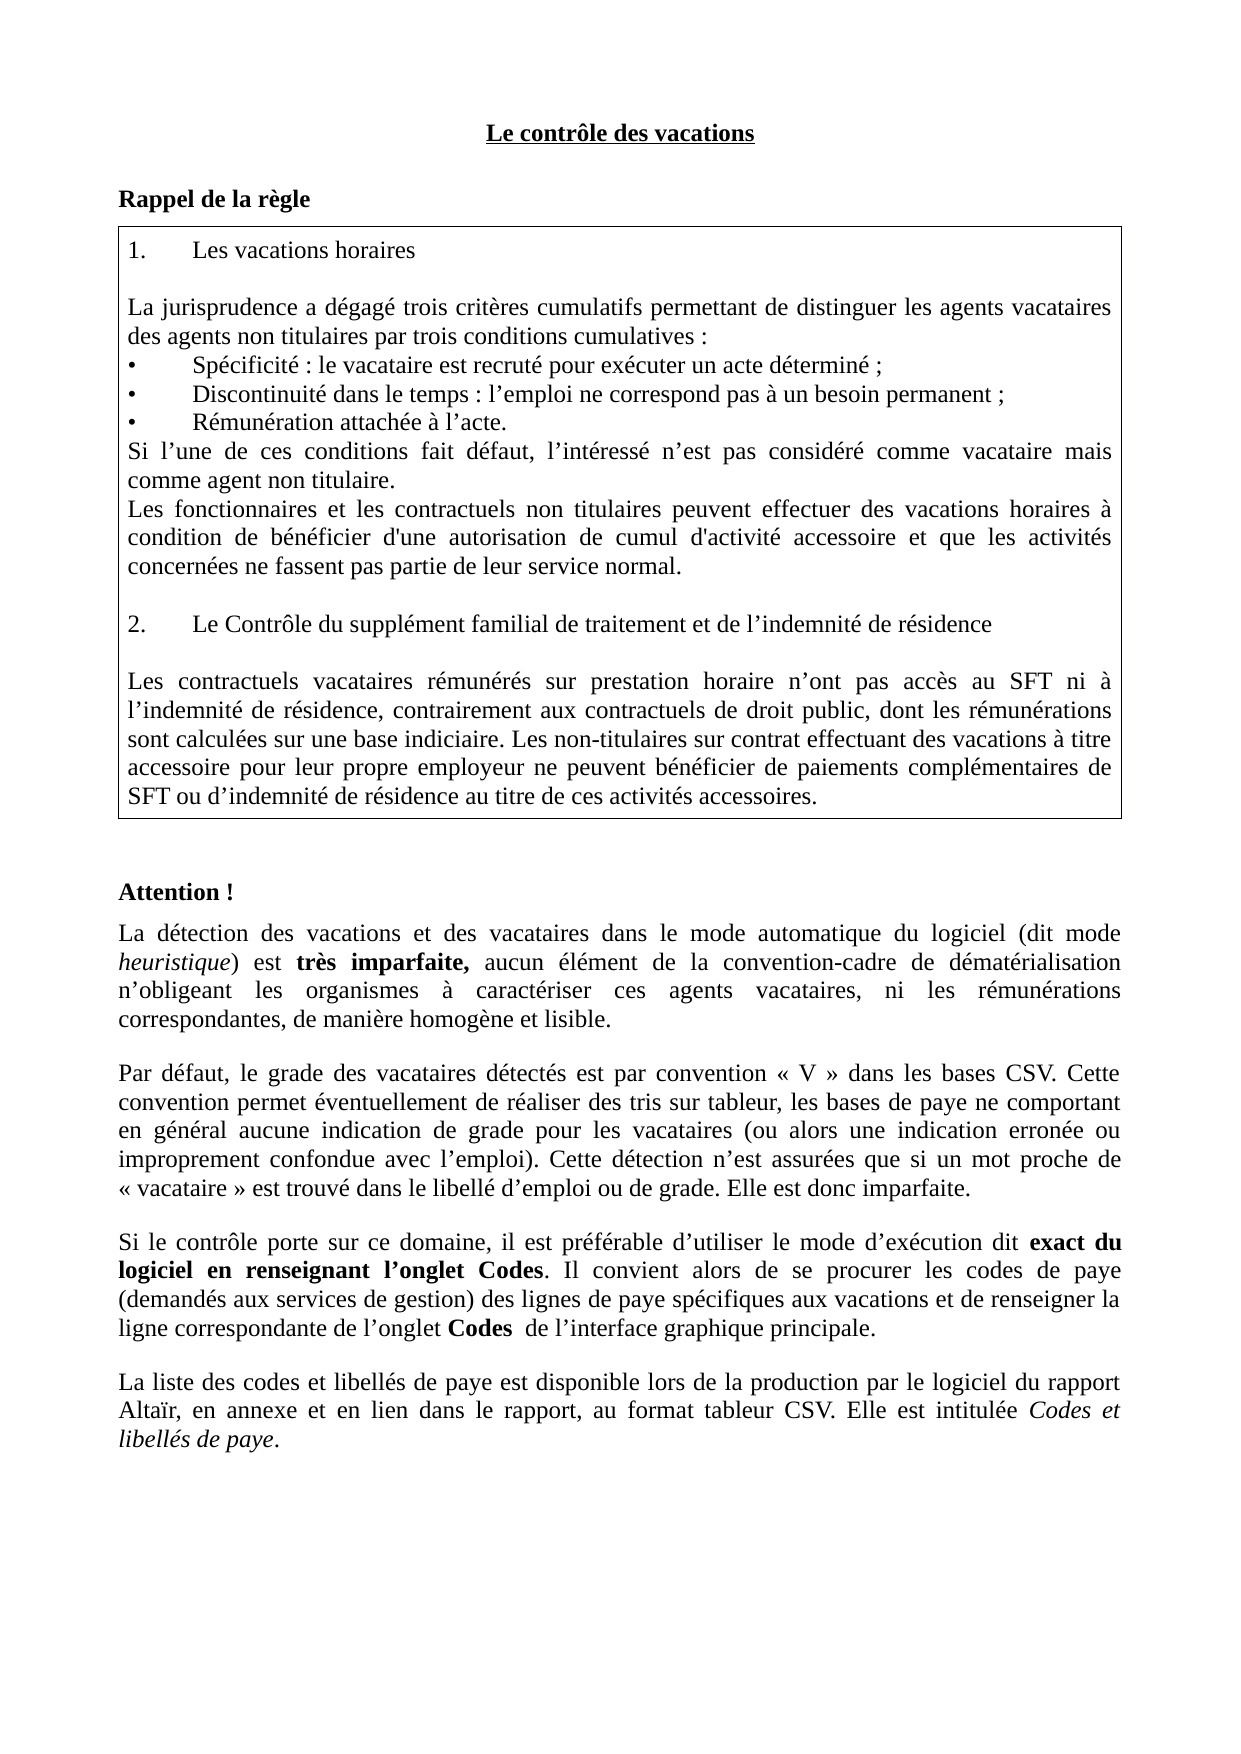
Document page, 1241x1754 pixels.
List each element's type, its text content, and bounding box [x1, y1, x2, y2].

text 1. Les vacations horaires [119, 227, 1121, 264]
text Attention ! [118, 877, 1122, 906]
text • Spécificité : le vacataire est recruté pour exécuter un acte déterminé ; [119, 341, 1121, 369]
text Les fonctionnaires et les contractuels non titulaires peuvent effectuer des vacations horaires à condition de bénéficier d'une autorisation de cumul d'activité accessoire et que les activités concernées ne fassent pas partie de leur service normal. [119, 484, 1121, 580]
list Par défaut, le grade des vacataires détectés est par convention « V » dans les bases CSV. Cette convention permet éventuellement de réaliser des tris sur tableur, les bases de paye ne comportant en général aucune indication de grade pour les vacataires (ou alors une indication erronée ou improprement confondue avec l’emploi). Cette détection n’est assurées que si un mot proche de « vacataire » est trouvé dans le libellé d’emploi ou de grade. Elle est donc imparfaite. [80, 1058, 1122, 1202]
text Les contractuels vacataires rémunérés sur prestation horaire n’ont pas accès au SFT ni à l’indemnité de résidence, contrairement aux contractuels de droit public, dont les rémunérations sont calculées sur une base indiciaire. Les non-titulaires sur contrat effectuant des vacations à titre accessoire pour leur propre employeur ne peuvent bénéficier de paiements complémentaires de SFT ou d’indemnité de résidence au titre de ces activités accessoires. [119, 657, 1121, 818]
list La liste des codes et libellés de paye est disponible lors de la production par le logiciel du rapport Altaïr, en annexe et en lien dans le rapport, au format tableur CSV. Elle est intitulée Codes et libellés de paye. [118, 1367, 1122, 1453]
text • Rémunération attachée à l’acte. [119, 398, 1121, 427]
list La détection des vacations et des vacataires dans le mode automatique du logiciel (dit mode heuristique) est très imparfaite, aucun élément de la convention-cadre de dématérialisation n’obligeant les organismes à caractériser ces agents vacataires, ni les rémunérations correspondantes, de manière homogène et lisible. [118, 918, 1122, 1033]
text La jurisprudence a dégagé trois critères cumulatifs permettant de distinguer les agents vacataires des agents non titulaires par trois conditions cumulatives : [119, 283, 1121, 341]
text Le contrôle des vacations [118, 118, 1122, 147]
text Si l’une de ces conditions fait défaut, l’intéressé n’est pas considéré comme vacataire mais comme agent non titulaire. [119, 427, 1121, 484]
list Si le contrôle porte sur ce domaine, il est préférable d’utiliser le mode d’exécution dit exact du logiciel en renseignant l’onglet Codes. Il convient alors de se procurer les codes de paye (demandés aux services de gestion) des lignes de paye spécifiques aux vacations et de renseigner la ligne correspondante de l’onglet Codes de l’interface graphique principale. [80, 1227, 1122, 1342]
text • Discontinuité dans le temps : l’emploi ne correspond pas à un besoin permanent ; [119, 369, 1121, 398]
text Rappel de la règle [118, 184, 1122, 213]
text 2. Le Contrôle du supplément familial de traitement et de l’indemnité de résidence [119, 599, 1121, 637]
